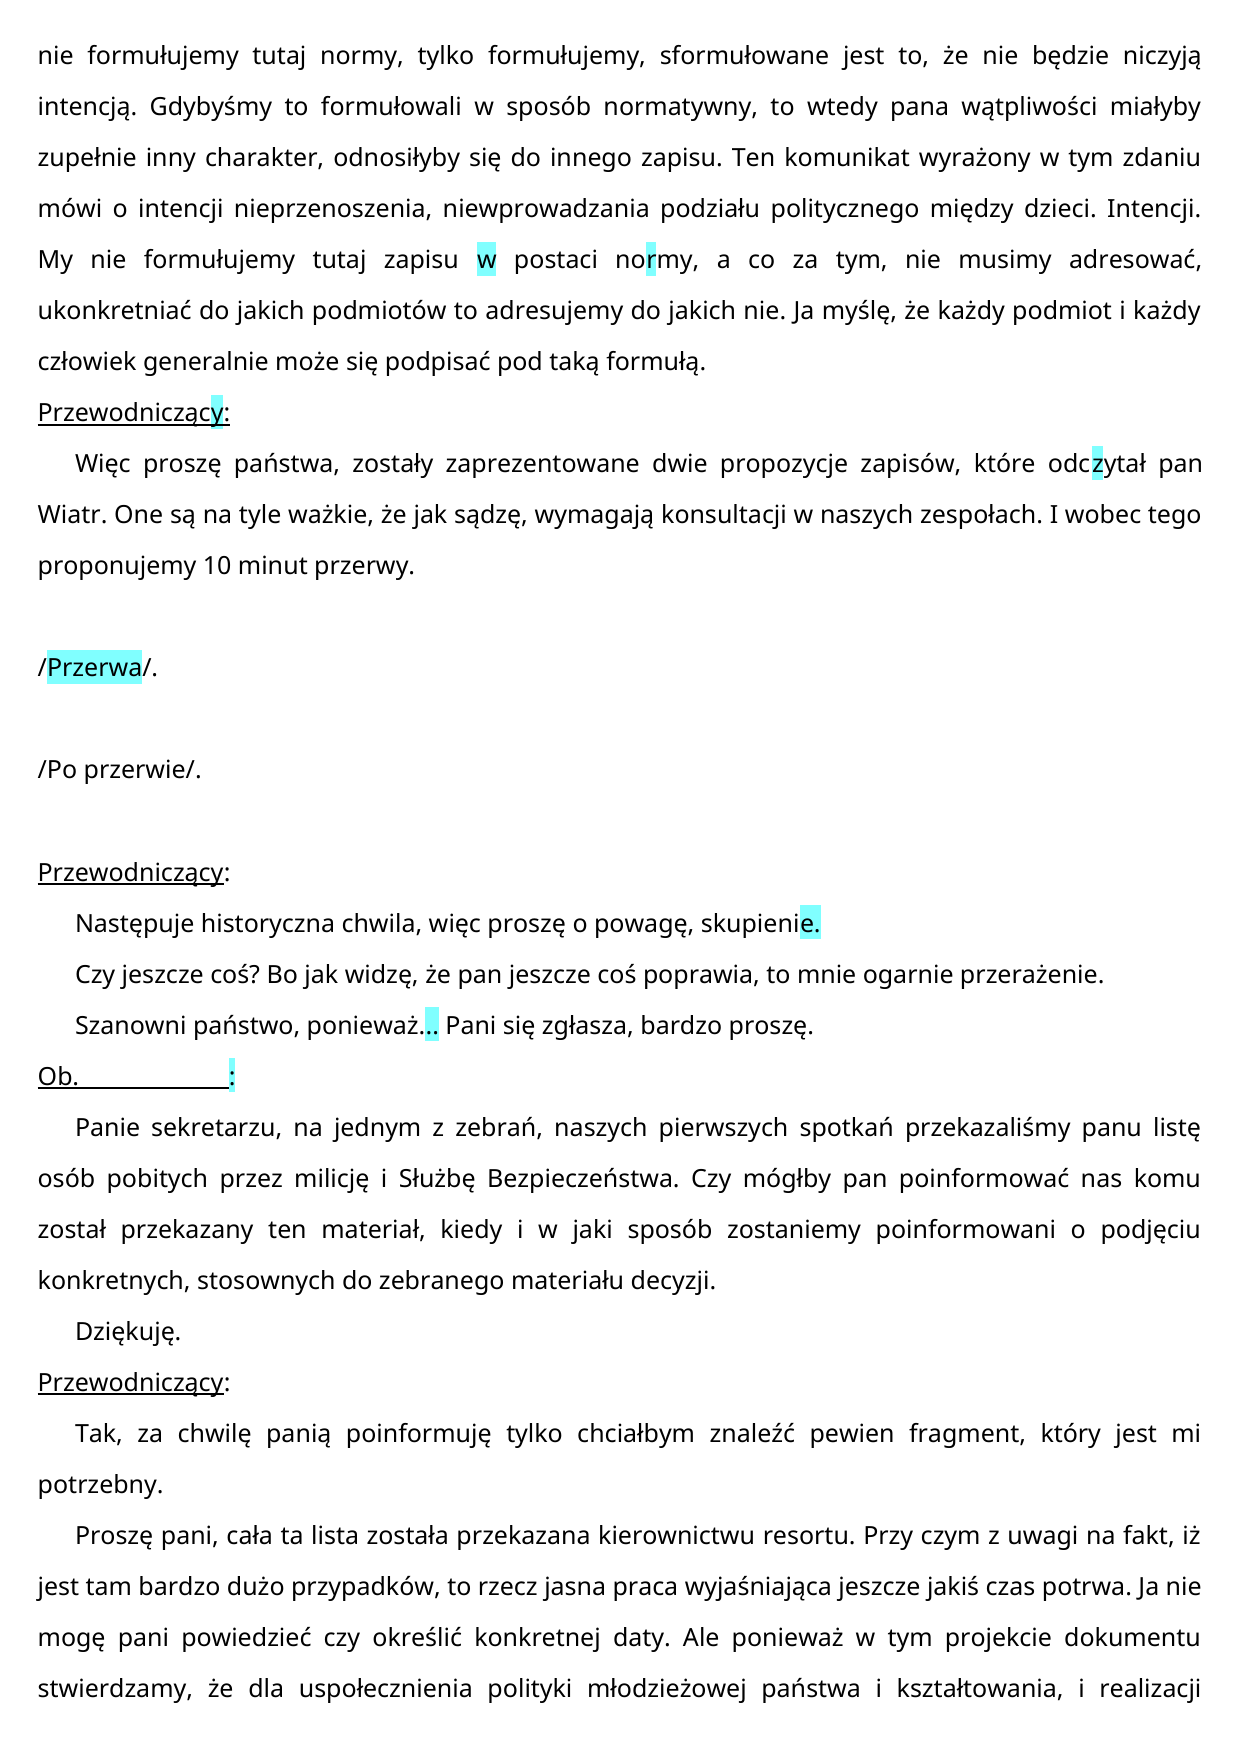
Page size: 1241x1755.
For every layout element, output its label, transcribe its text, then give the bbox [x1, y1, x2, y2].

text Przewodniczący: [37, 854, 1203, 888]
text /Przerwa/. [37, 650, 1203, 684]
text Następuje historyczna chwila, więc proszę o powagę, skupienie. [37, 905, 1203, 939]
text Panie sekretarzu, na jednym z zebrań, naszych pierwszych spotkań przekazaliśmy panu listę osób pobitych przez milicję i Służbę Bezpieczeństwa. Czy mógłby pan poinformować nas komu został przekazany ten materiał, kiedy i w jaki sposób zostaniemy poinformowani o podjęciu konkretnych, stosownych do zebranego materiału decyzji. [37, 1109, 1203, 1297]
text Szanowni państwo, ponieważ... Pani się zgłasza, bardzo proszę. [37, 1007, 1203, 1041]
text Czy jeszcze coś? Bo jak widzę, że pan jeszcze coś poprawia, to mnie ogarnie przerażenie. [37, 956, 1203, 990]
text Przewodniczący: [37, 1364, 1203, 1399]
text Przewodniczący: [37, 395, 1203, 429]
text Ob. : [37, 1058, 1203, 1092]
text Proszę pani, cała ta lista została przekazana kierownictwu resortu. Przy czym z uwagi na fakt, iż jest tam bardzo dużo przypadków, to rzecz jasna praca wyjaśniająca jeszcze jakiś czas potrwa. Ja nie mogę pani powiedzieć czy określić konkretnej daty. Ale ponieważ w tym projekcie dokumentu stwierdzamy, że dla uspołecznienia polityki młodzieżowej państwa i kształtowania, i realizacji [37, 1518, 1203, 1705]
text Więc proszę państwa, zostały zaprezentowane dwie propozycje zapisów, które odczytał pan Wiatr. One są na tyle ważkie, że jak sądzę, wymagają konsultacji w naszych zespołach. I wobec tego proponujemy 10 minut przerwy. [37, 446, 1203, 582]
text nie formułujemy tutaj normy, tylko formułujemy, sformułowane jest to, że nie będzie niczyją intencją. Gdybyśmy to formułowali w sposób normatywny, to wtedy pana wątpliwości miałyby zupełnie inny charakter, odnosiłyby się do innego zapisu. Ten komunikat wyrażony w tym zdaniu mówi o intencji nieprzenoszenia, niewprowadzania podziału politycznego między dzieci. Intencji. My nie formułujemy tutaj zapisu w postaci normy, a co za tym, nie musimy adresować, ukonkretniać do jakich podmiotów to adresujemy do jakich nie. Ja myślę, że każdy podmiot i każdy człowiek generalnie może się podpisać pod taką formułą. [37, 37, 1203, 378]
text /Po przerwie/. [37, 752, 1203, 786]
text Dziękuję. [37, 1313, 1203, 1348]
text Tak, za chwilę panią poinformuję tylko chciałbym znaleźć pewien fragment, który jest mi potrzebny. [37, 1416, 1203, 1501]
